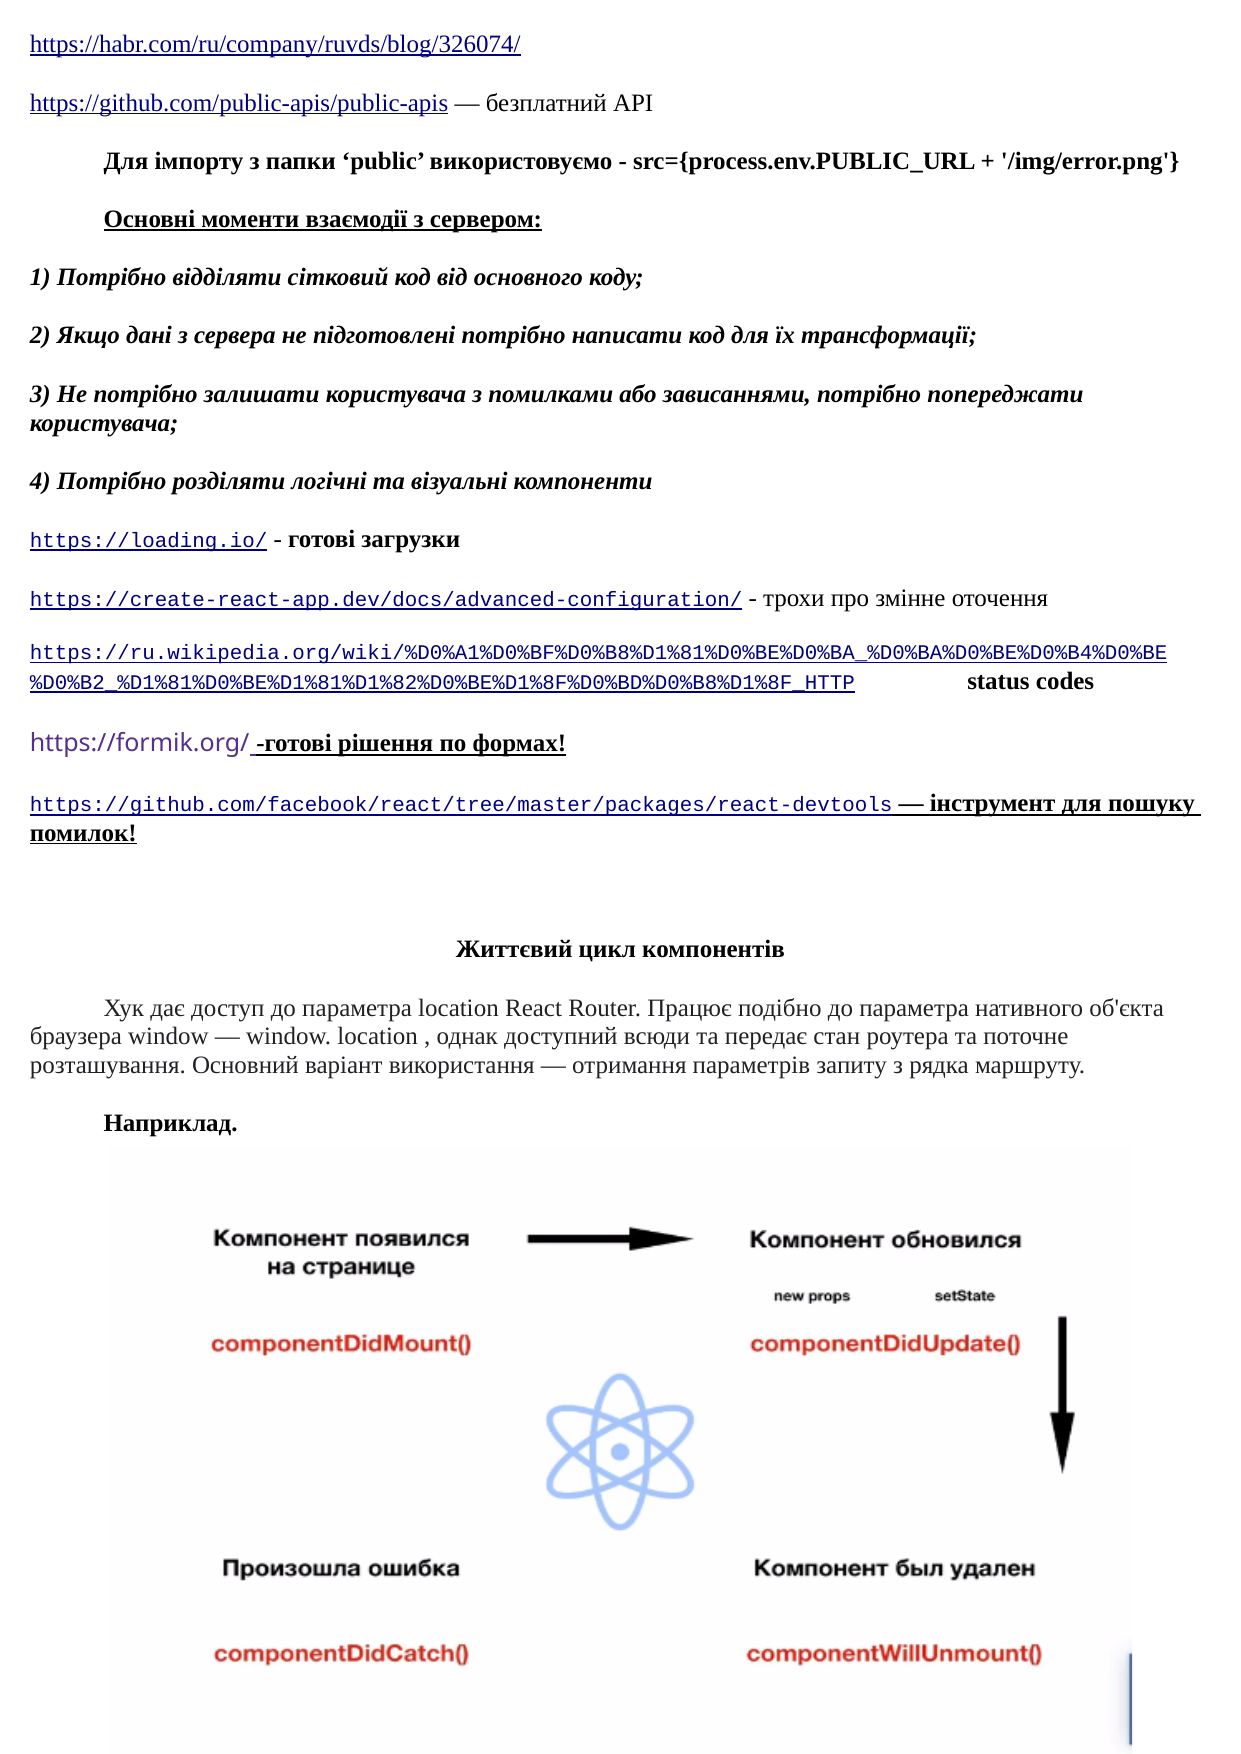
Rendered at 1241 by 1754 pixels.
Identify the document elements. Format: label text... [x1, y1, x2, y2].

text https://github.com/facebook/react/tree/master/packages/react-devtools — інструмент для пошуку помилок! [29, 788, 1211, 847]
text Хук дає доступ до параметра location React Router. Працює подібно до параметра нативного об'єкта браузера window — window. location , однак доступний всюди та передає стан роутера та поточне розташування. Основний варіант використання — отримання параметрів запиту з рядка маршруту. [29, 993, 1211, 1079]
text 3) Не потрібно залишати користувача з помилками або зависаннями, потрібно попереджати користувача; [29, 379, 1211, 436]
text https://loading.io/ - готові загрузки [29, 524, 1211, 554]
text Життєвий цикл компонентів [29, 934, 1211, 963]
picture [108, 1146, 1133, 1754]
text Для імпорту з папки ‘public’ використовуємо - src={process.env.PUBLIC_URL + '/img/error.png'} [29, 146, 1211, 175]
text https://github.com/public-apis/public-apis — безплатний АРІ [29, 88, 1211, 116]
text https://create-react-app.dev/docs/advanced-configuration/ - трохи про змінне оточення [29, 583, 1211, 613]
text https://habr.com/ru/company/ruvds/blog/326074/ [29, 29, 1211, 58]
text 2) Якщо дані з сервера не підготовлені потрібно написати код для їх трансформації; [29, 321, 1211, 349]
text https://ru.wikipedia.org/wiki/%D0%A1%D0%BF%D0%B8%D1%81%D0%BE%D0%BA_%D0%BA%D0%BE%D0%B4%D0%BE%D0%B2_%D1%81%D0%BE%D1%81%D1%82%D0%BE%D1%8F%D0%BD%D0%B8%D1%8F_HTTP status codes [29, 642, 1211, 695]
text Наприклад. [29, 1108, 1211, 1137]
text https://formik.org/ -готові рішення по формах! [29, 725, 1211, 759]
text 1) Потрібно відділяти сітковий код від основного коду; [29, 262, 1211, 291]
text 4) Потрібно розділяти логічні та візуальні компоненти [29, 466, 1211, 494]
text Основні моменти взаємодії з сервером: [29, 204, 1211, 233]
